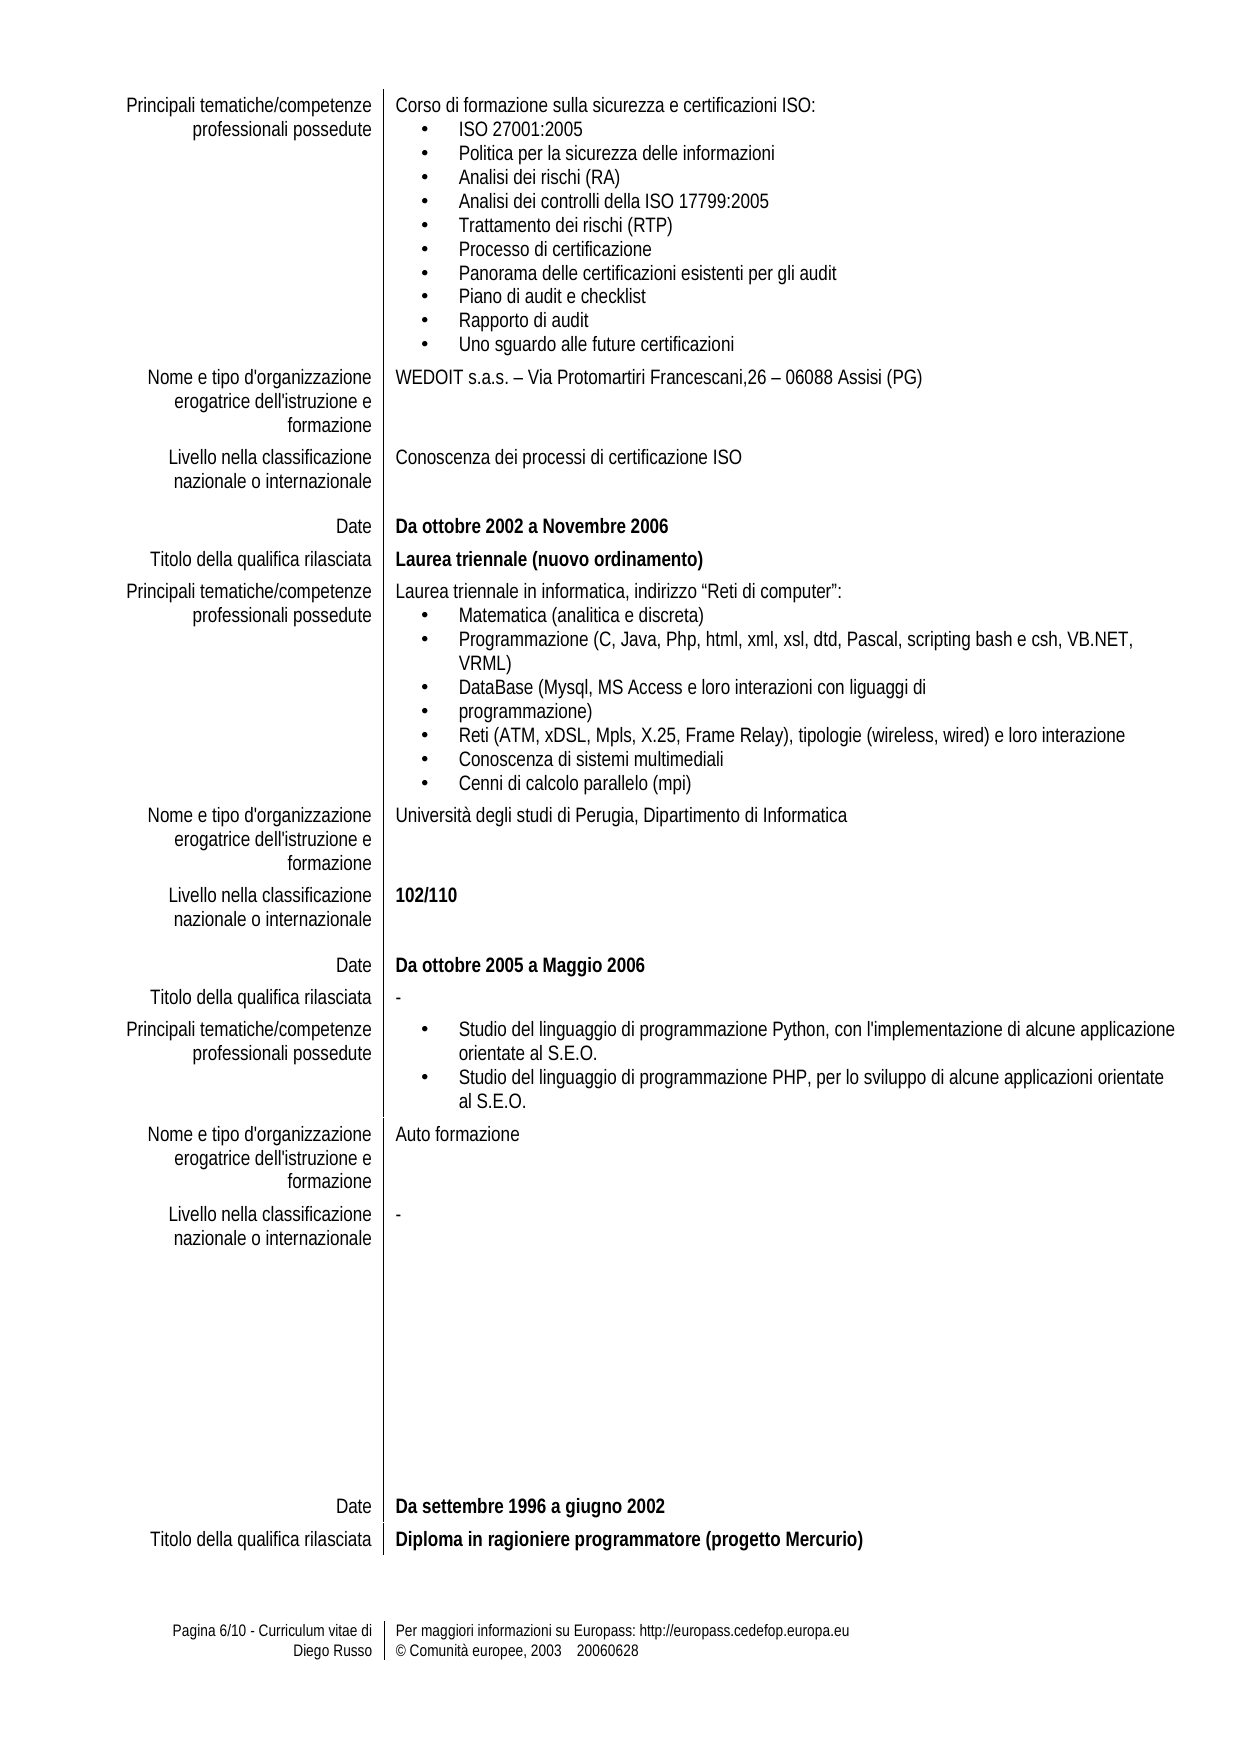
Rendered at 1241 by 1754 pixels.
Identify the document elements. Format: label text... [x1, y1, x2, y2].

table_cell [89, 935, 383, 949]
table_cell Date [89, 1490, 383, 1522]
table_cell [89, 1254, 383, 1490]
table_cell Da settembre 1996 a giugno 2002 [384, 1490, 1181, 1522]
table_cell Nome e tipo d'organizzazione erogatrice dell'istruzione e formazione [89, 1118, 383, 1198]
table_cell Laurea triennale in informatica, indirizzo “Reti di computer”: Matematica (analitica e discreta) Programmazione (C, Java, Php, html, xml, xsl, dtd, Pascal, scripting bash e csh, VB.NET, VRML) DataBase (Mysql, MS Access e loro interazioni con liguaggi di programmazione) Reti (ATM, xDSL, Mpls, X.25, Frame Relay), tipologie (wireless, wired) e loro interazione Conoscenza di sistemi multimediali Cenni di calcolo parallelo (mpi) [384, 575, 1181, 799]
table_cell Da ottobre 2002 a Novembre 2006 [384, 510, 1181, 543]
table_cell Principali tematiche/competenze professionali possedute [89, 1013, 383, 1117]
table_cell Università degli studi di Perugia, Dipartimento di Informatica [384, 799, 1181, 879]
table_cell - [384, 1198, 1181, 1254]
table_cell Auto formazione [384, 1118, 1181, 1198]
table_cell Da ottobre 2005 a Maggio 2006 [384, 949, 1181, 981]
table_cell Titolo della qualifica rilasciata [89, 1523, 383, 1555]
table_cell Studio del linguaggio di programmazione Python, con l'implementazione di alcune applicazione orientate al S.E.O. Studio del linguaggio di programmazione PHP, per lo sviluppo di alcune applicazioni orientate al S.E.O. [384, 1013, 1181, 1117]
table_cell Date [89, 510, 383, 543]
table_cell Corso di formazione sulla sicurezza e certificazioni ISO: ISO 27001:2005 Politica per la sicurezza delle informazioni Analisi dei rischi (RA) Analisi dei controlli della ISO 17799:2005 Trattamento dei rischi (RTP) Processo di certificazione Panorama delle certificazioni esistenti per gli audit Piano di audit e checklist Rapporto di audit Uno sguardo alle future certificazioni [384, 89, 1181, 361]
table_cell Principali tematiche/competenze professionali possedute [89, 89, 383, 361]
table_cell Titolo della qualifica rilasciata [89, 543, 383, 575]
table_cell [384, 497, 1181, 510]
table_cell [384, 935, 1181, 949]
table_cell Conoscenza dei processi di certificazione ISO [384, 441, 1181, 497]
table_cell Principali tematiche/competenze professionali possedute [89, 575, 383, 799]
table_cell Date [89, 949, 383, 981]
table_cell Livello nella classificazione nazionale o internazionale [89, 1198, 383, 1254]
table_cell Laurea triennale (nuovo ordinamento) [384, 543, 1181, 575]
table_cell - [384, 981, 1181, 1013]
table_cell Titolo della qualifica rilasciata [89, 981, 383, 1013]
table_cell Livello nella classificazione nazionale o internazionale [89, 441, 383, 497]
table_cell WEDOIT s.a.s. – Via Protomartiri Francescani,26 – 06088 Assisi (PG) [384, 361, 1181, 441]
table_cell Diploma in ragioniere programmatore (progetto Mercurio) [384, 1523, 1181, 1555]
table_cell Nome e tipo d'organizzazione erogatrice dell'istruzione e formazione [89, 361, 383, 441]
table_cell Nome e tipo d'organizzazione erogatrice dell'istruzione e formazione [89, 799, 383, 879]
table_cell Livello nella classificazione nazionale o internazionale [89, 879, 383, 935]
table_cell 102/110 [384, 879, 1181, 935]
table_cell [89, 497, 383, 510]
table_cell [384, 1254, 1181, 1490]
